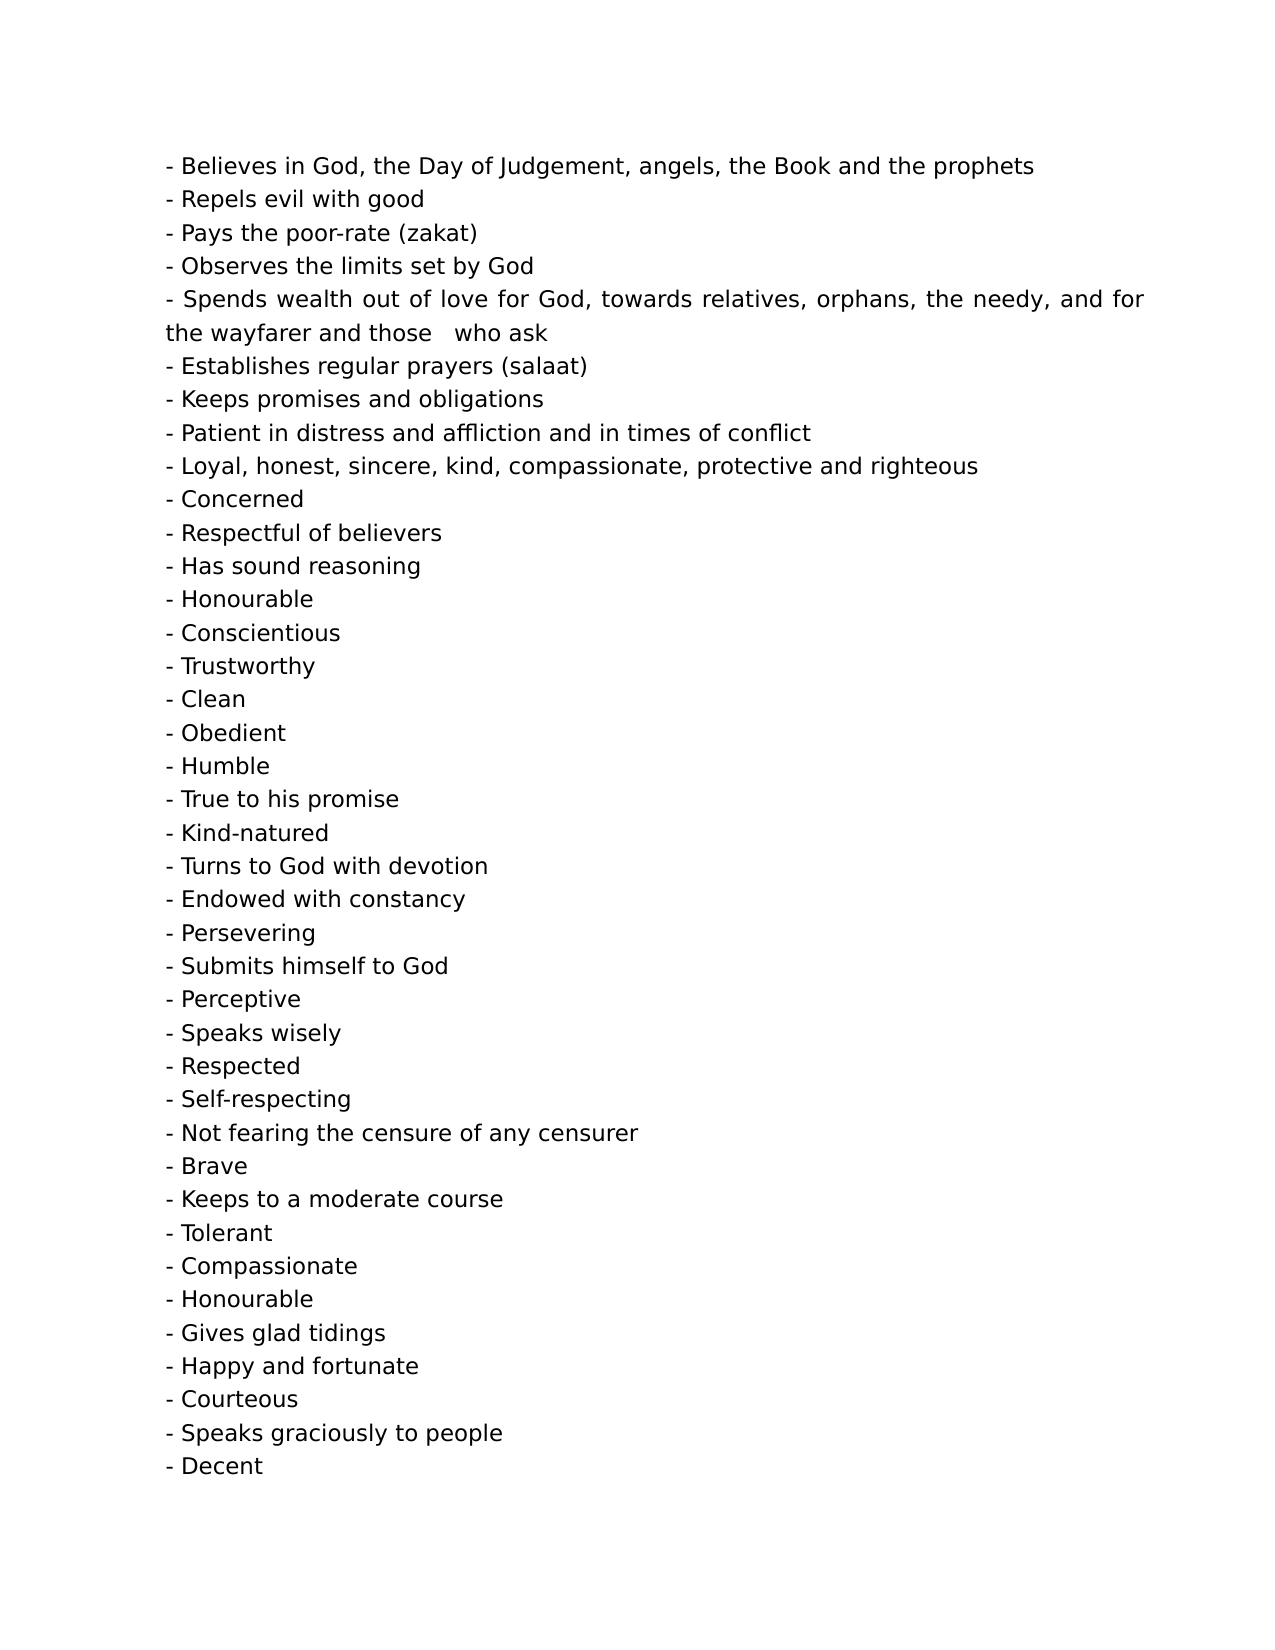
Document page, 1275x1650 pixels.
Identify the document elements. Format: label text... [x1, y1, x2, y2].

text - Repels evil with good [130, 181, 1145, 214]
text - Conscientious [130, 614, 1145, 648]
text - Keeps promises and obligations [130, 381, 1145, 414]
text - Has sound reasoning [130, 548, 1145, 581]
text - Concerned [130, 481, 1145, 514]
text - Decent [130, 1448, 1145, 1481]
text - Patient in distress and affliction and in times of conflict [130, 414, 1145, 448]
text - Courteous [130, 1381, 1145, 1414]
text - Kind-natured [130, 814, 1145, 848]
text - Believes in God, the Day of Judgement, angels, the Book and the prophets [130, 148, 1145, 181]
text - Persevering [130, 914, 1145, 948]
text - Pays the poor-rate (zakat) [130, 214, 1145, 248]
text - Spends wealth out of love for God, towards relatives, orphans, the needy, and for the wayfarer and those who ask [165, 281, 1145, 348]
text - Turns to God with devotion [130, 848, 1145, 881]
text - True to his promise [130, 781, 1145, 814]
text - Submits himself to God [130, 948, 1145, 981]
text - Loyal, honest, sincere, kind, compassionate, protective and righteous [130, 448, 1145, 481]
text - Respectful of believers [130, 514, 1145, 548]
text - Compassionate [130, 1248, 1145, 1281]
text - Tolerant [130, 1214, 1145, 1248]
text - Obedient [130, 714, 1145, 748]
text - Speaks graciously to people [130, 1414, 1145, 1448]
text - Self-respecting [130, 1081, 1145, 1114]
text - Perceptive [130, 981, 1145, 1014]
text - Happy and fortunate [130, 1348, 1145, 1381]
text - Humble [130, 748, 1145, 781]
text - Establishes regular prayers (salaat) [130, 348, 1145, 381]
text - Not fearing the censure of any censurer [130, 1114, 1145, 1148]
text - Respected [130, 1048, 1145, 1081]
text - Clean [130, 681, 1145, 714]
text - Trustworthy [130, 648, 1145, 681]
text - Brave [130, 1148, 1145, 1181]
text - Observes the limits set by God [130, 248, 1145, 281]
text - Gives glad tidings [130, 1314, 1145, 1348]
text - Honourable [130, 581, 1145, 614]
text - Honourable [130, 1281, 1145, 1314]
text - Keeps to a moderate course [130, 1181, 1145, 1214]
text - Speaks wisely [130, 1014, 1145, 1048]
text - Endowed with constancy [130, 881, 1145, 914]
